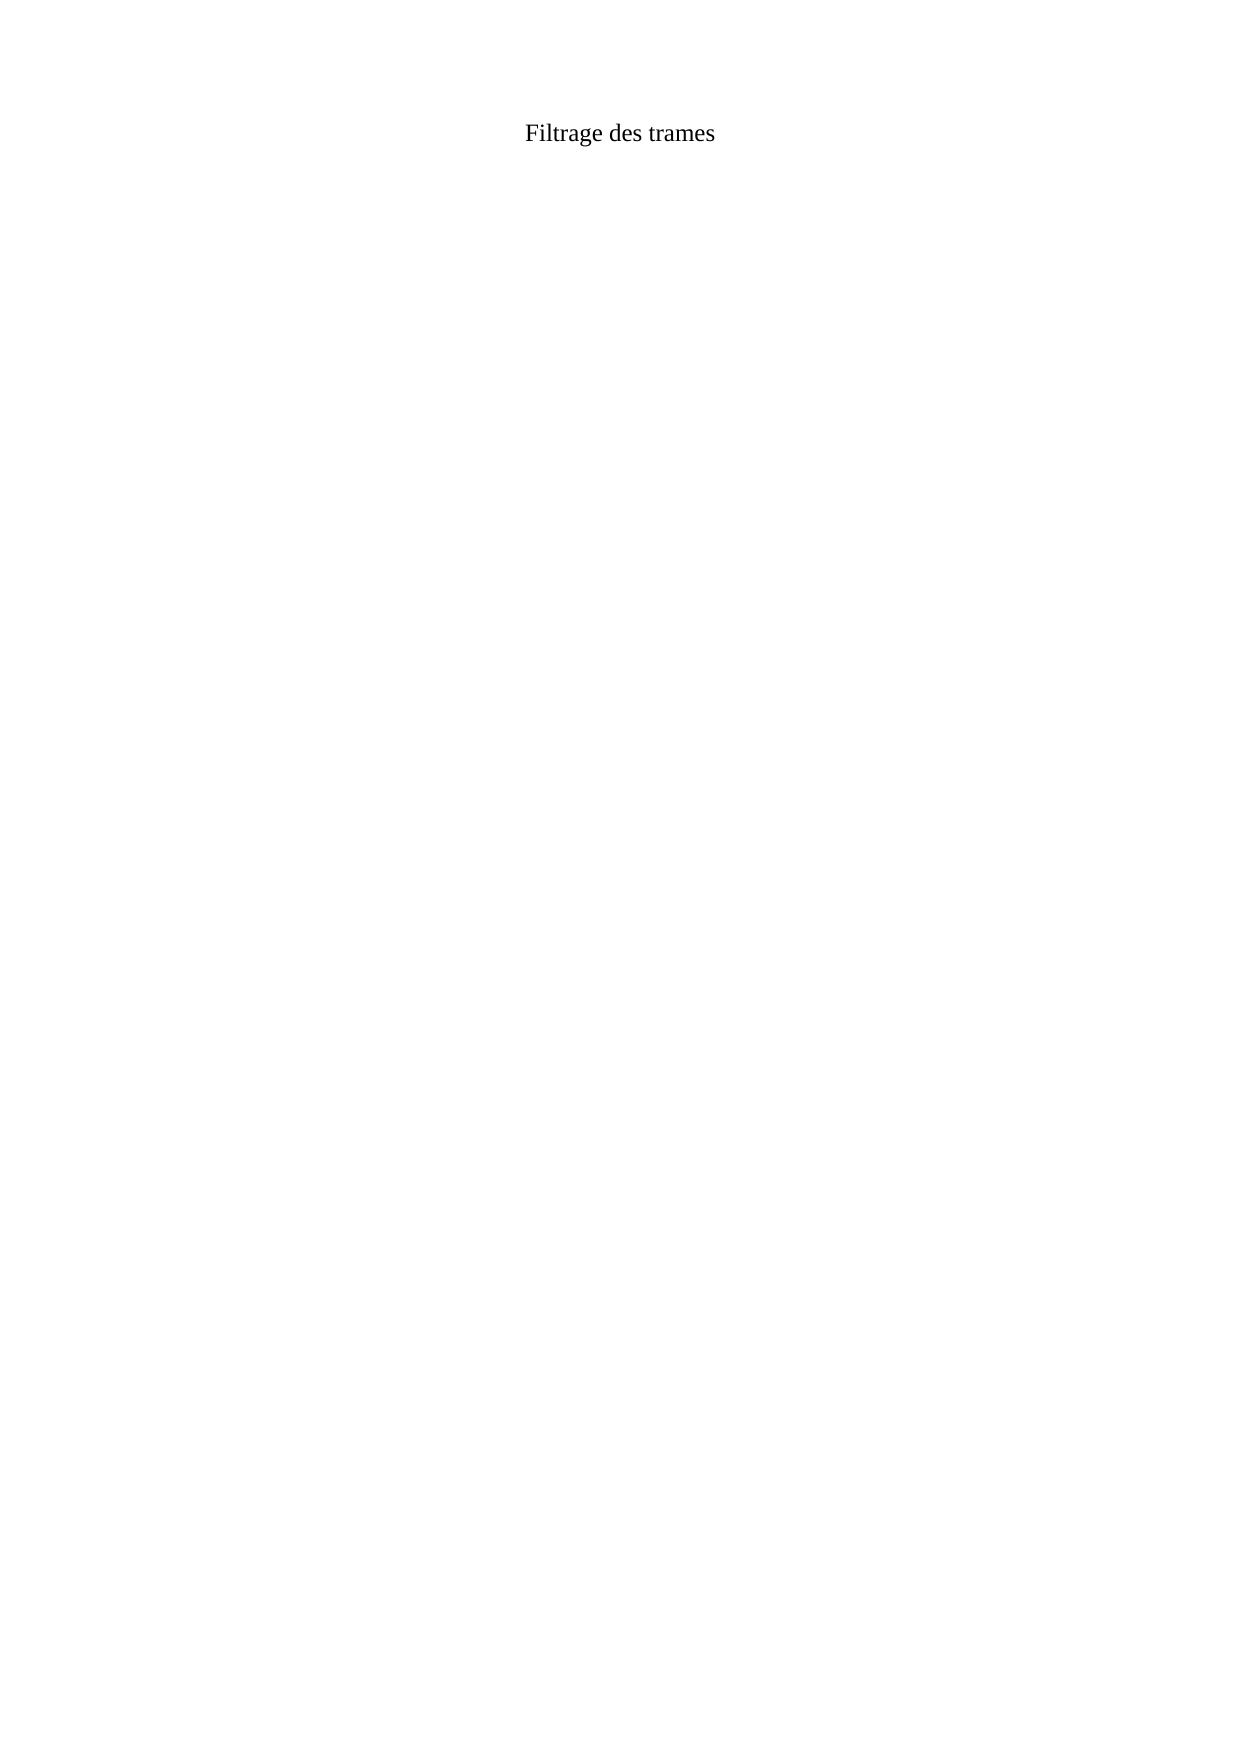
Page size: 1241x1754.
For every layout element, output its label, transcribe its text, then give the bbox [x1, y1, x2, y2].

text Filtrage des trames [118, 118, 1122, 147]
